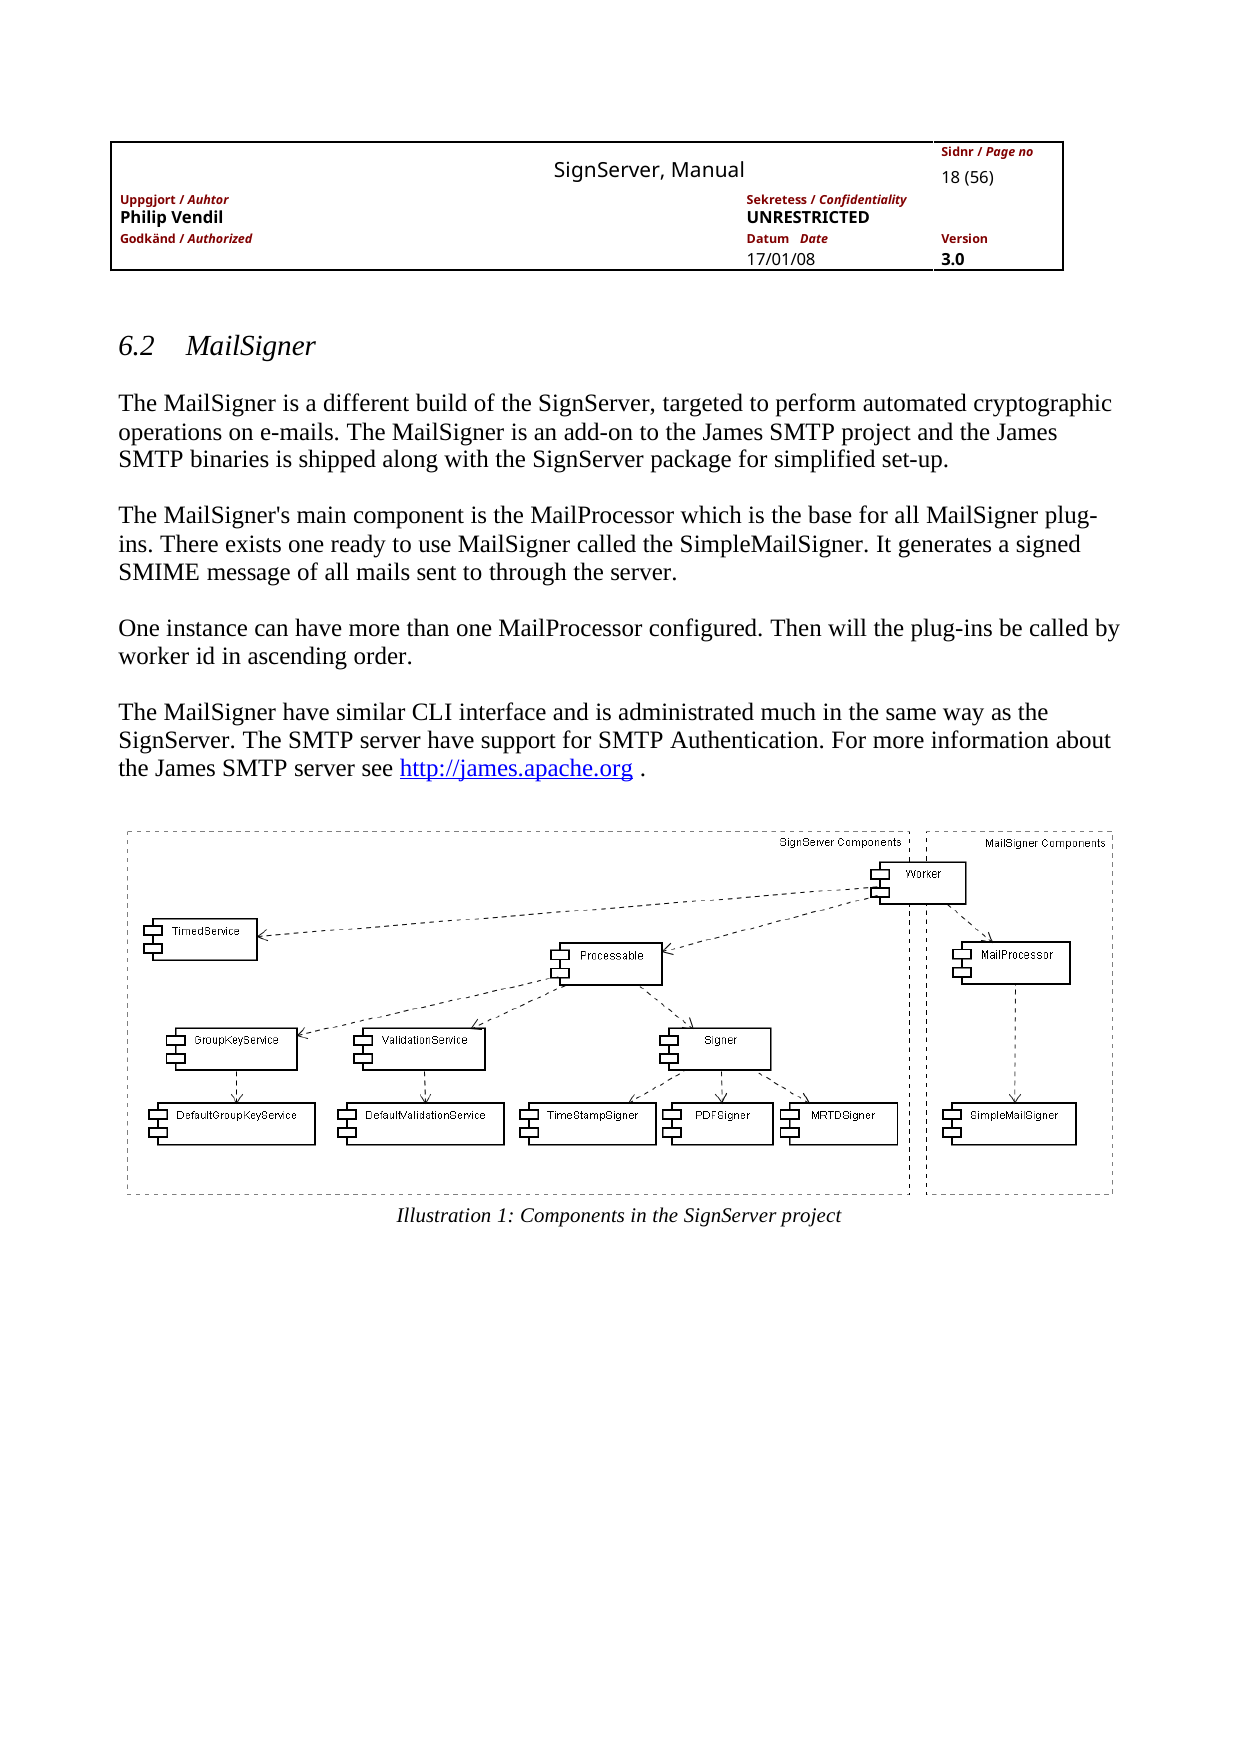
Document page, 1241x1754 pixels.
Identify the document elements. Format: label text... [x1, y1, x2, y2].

text The MailSigner have similar CLI interface and is administrated much in the same way as the SignServer. The SMTP server have support for SMTP Authentication. For more information about the James SMTP server see http://james.apache.org . [118, 698, 1122, 782]
subtitle MailSigner [118, 329, 1122, 361]
text The MailSigner is a different build of the SignServer, targeted to perform automated cryptographic operations on e-mails. The MailSigner is an add-on to the James SMTP project and the James SMTP binaries is shipped along with the SignServer package for simplified set-up. [118, 389, 1122, 473]
text Illustration 1: Components in the SignServer project [118, 1204, 1122, 1227]
text One instance can have more than one MailProcessor configured. Then will the plug-ins be called by worker id in ascending order. [118, 613, 1122, 669]
picture [118, 822, 1122, 1204]
text The MailSigner's main component is the MailProcessor which is the base for all MailSigner plug-ins. There exists one ready to use MailSigner called the SimpleMailSigner. It generates a signed SMIME message of all mails sent to through the server. [118, 501, 1122, 586]
